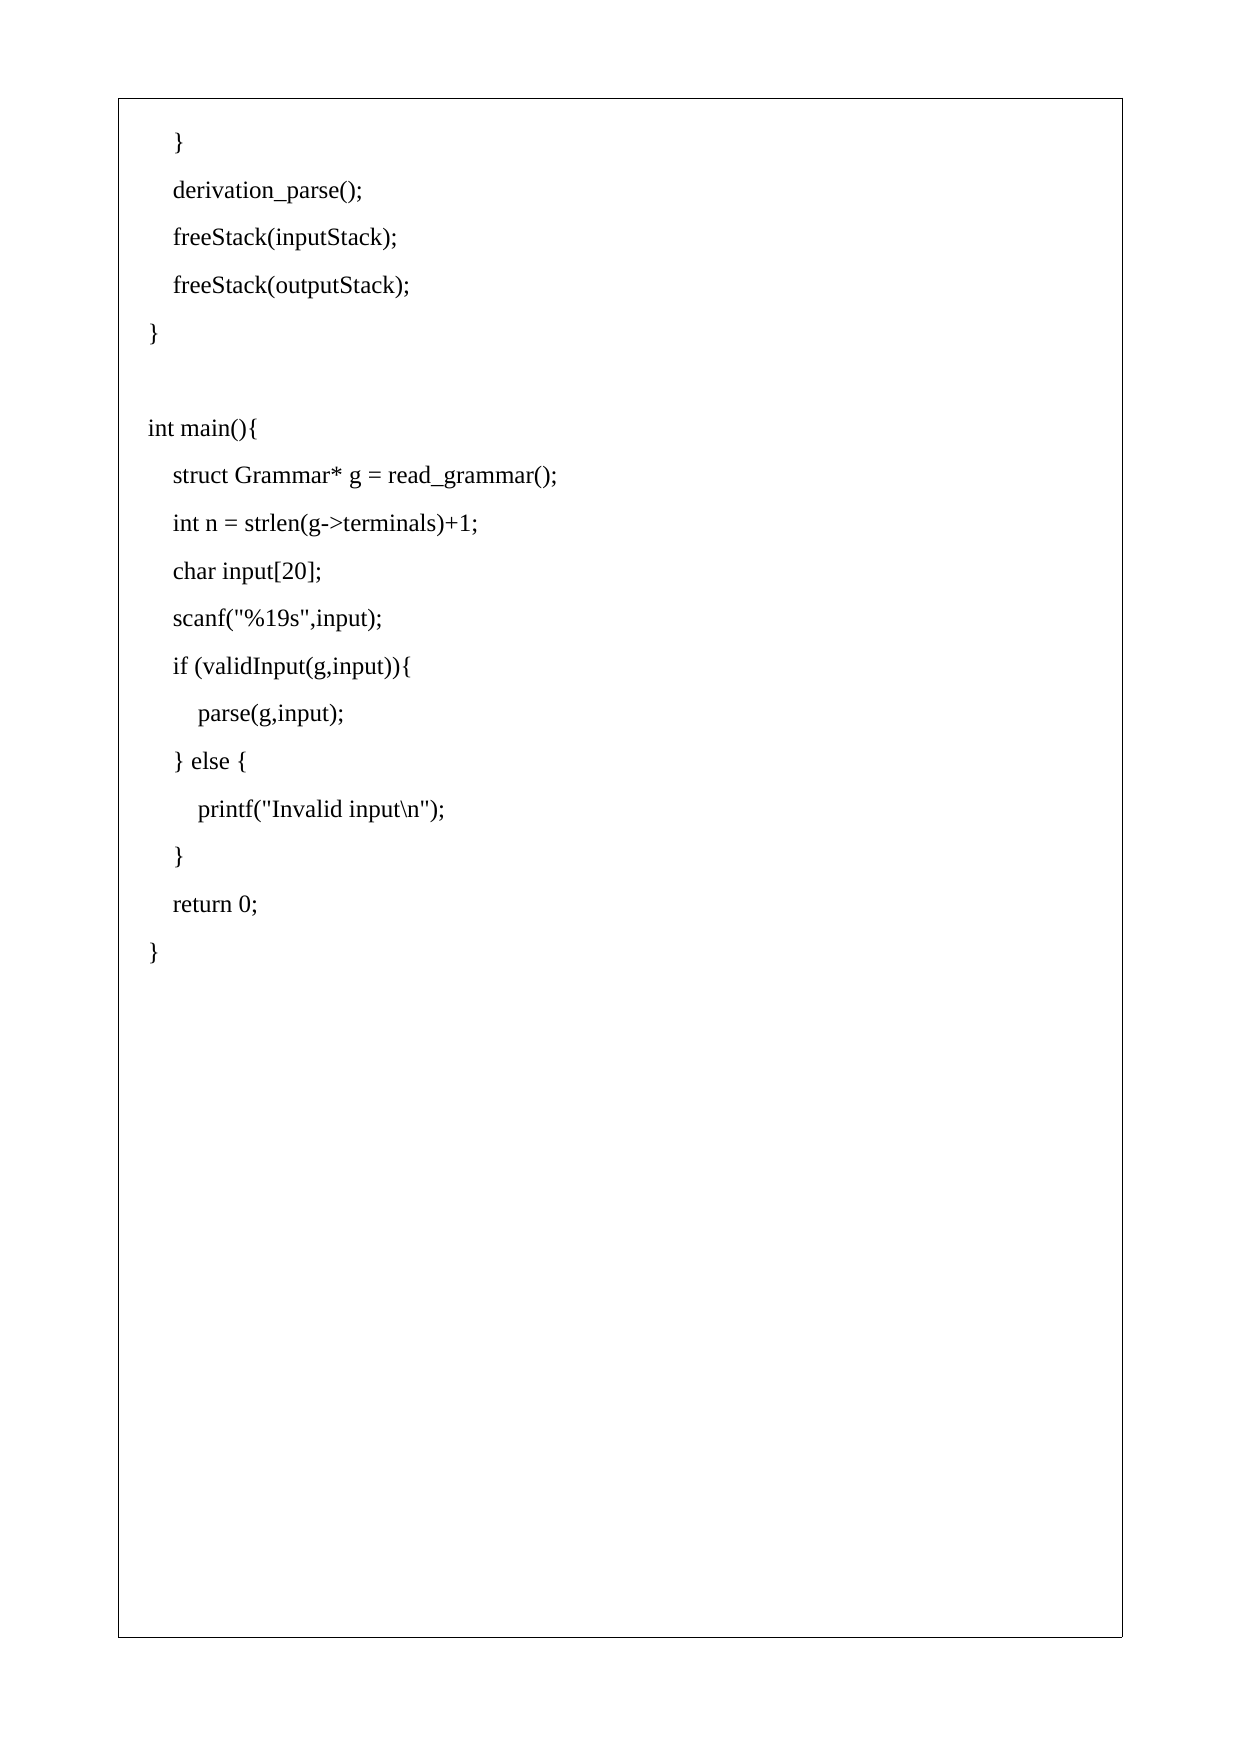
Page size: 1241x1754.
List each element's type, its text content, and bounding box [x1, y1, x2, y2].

text } [148, 841, 1092, 870]
text printf("Invalid input\n"); [148, 794, 1092, 822]
text scanf("%19s",input); [148, 603, 1092, 632]
text return 0; [148, 889, 1092, 918]
text char input[20]; [148, 556, 1092, 584]
text struct Grammar* g = read_grammar(); [148, 461, 1092, 489]
text if (validInput(g,input)){ [148, 651, 1092, 680]
text parse(g,input); [148, 698, 1092, 727]
text freeStack(inputStack); [148, 222, 1092, 251]
text } [148, 937, 1092, 965]
text derivation_parse(); [148, 175, 1092, 204]
text freeStack(outputStack); [148, 270, 1092, 299]
text } [148, 318, 1092, 346]
text int main(){ [148, 413, 1092, 442]
text } [148, 127, 1092, 156]
text } else { [148, 746, 1092, 775]
text int n = strlen(g->terminals)+1; [148, 508, 1092, 537]
